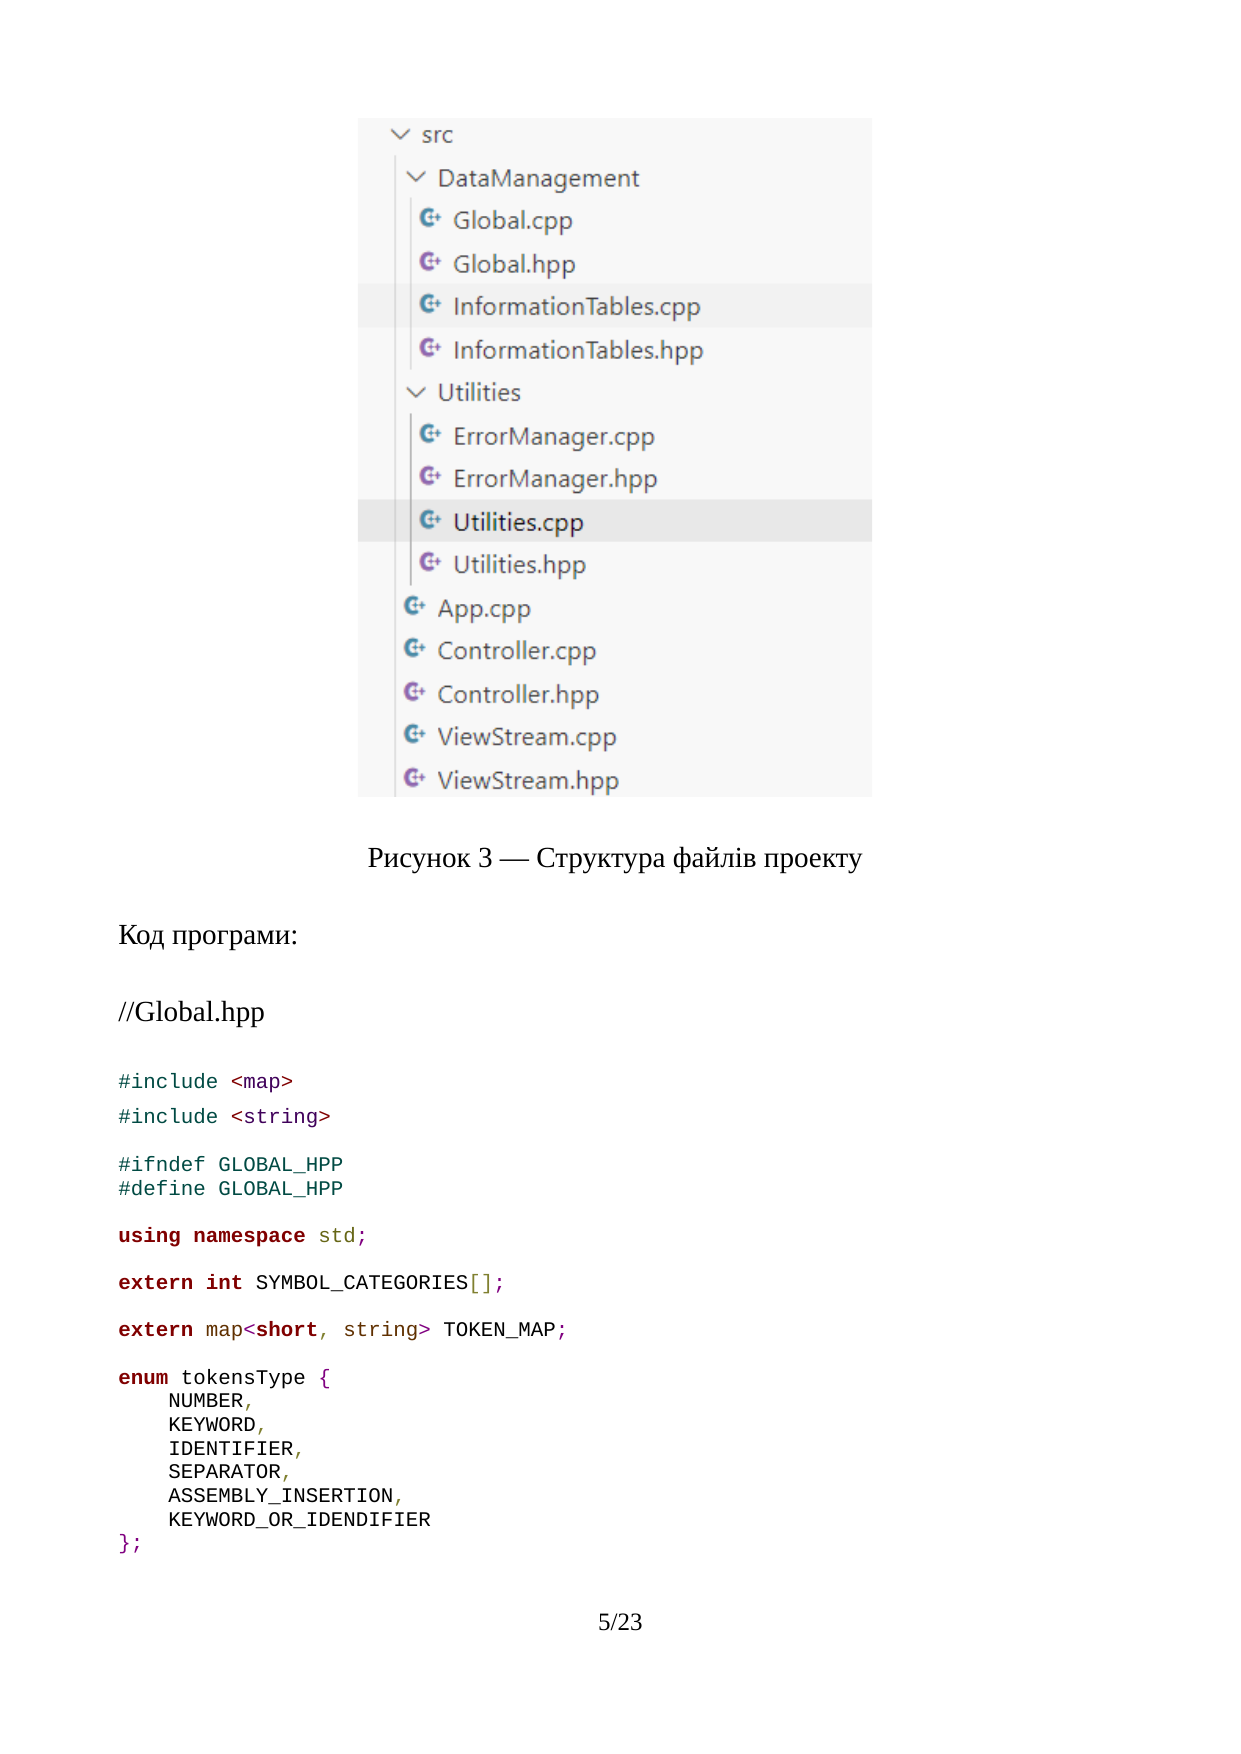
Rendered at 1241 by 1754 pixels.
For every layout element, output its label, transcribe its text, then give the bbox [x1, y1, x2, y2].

text using namespace std; [118, 1225, 1122, 1248]
text #include <string> [118, 1107, 1122, 1130]
text #define GLOBAL_HPP [118, 1177, 1122, 1201]
text IDENTIFIER, [118, 1438, 1122, 1461]
text KEYWORD_OR_IDENDIFIER [118, 1508, 1122, 1532]
text //Global.hpp [118, 994, 1112, 1028]
text SEPARATOR, [118, 1461, 1122, 1485]
text extern map<short, string> TOKEN_MAP; [118, 1319, 1122, 1343]
text #ifndef GLOBAL_HPP [118, 1154, 1122, 1177]
text }; [118, 1532, 1122, 1556]
text ASSEMBLY_INSERTION, [118, 1485, 1122, 1508]
text #include <map> [118, 1071, 1112, 1095]
text Код програми: [118, 917, 1112, 951]
text enum tokensType { [118, 1367, 1122, 1390]
text KEYWORD, [118, 1414, 1122, 1438]
text Рисунок 3 — Структура файлів проекту [118, 840, 1112, 873]
text extern int SYMBOL_CATEGORIES[]; [118, 1272, 1122, 1296]
picture [357, 118, 873, 797]
text NUMBER, [118, 1390, 1122, 1414]
